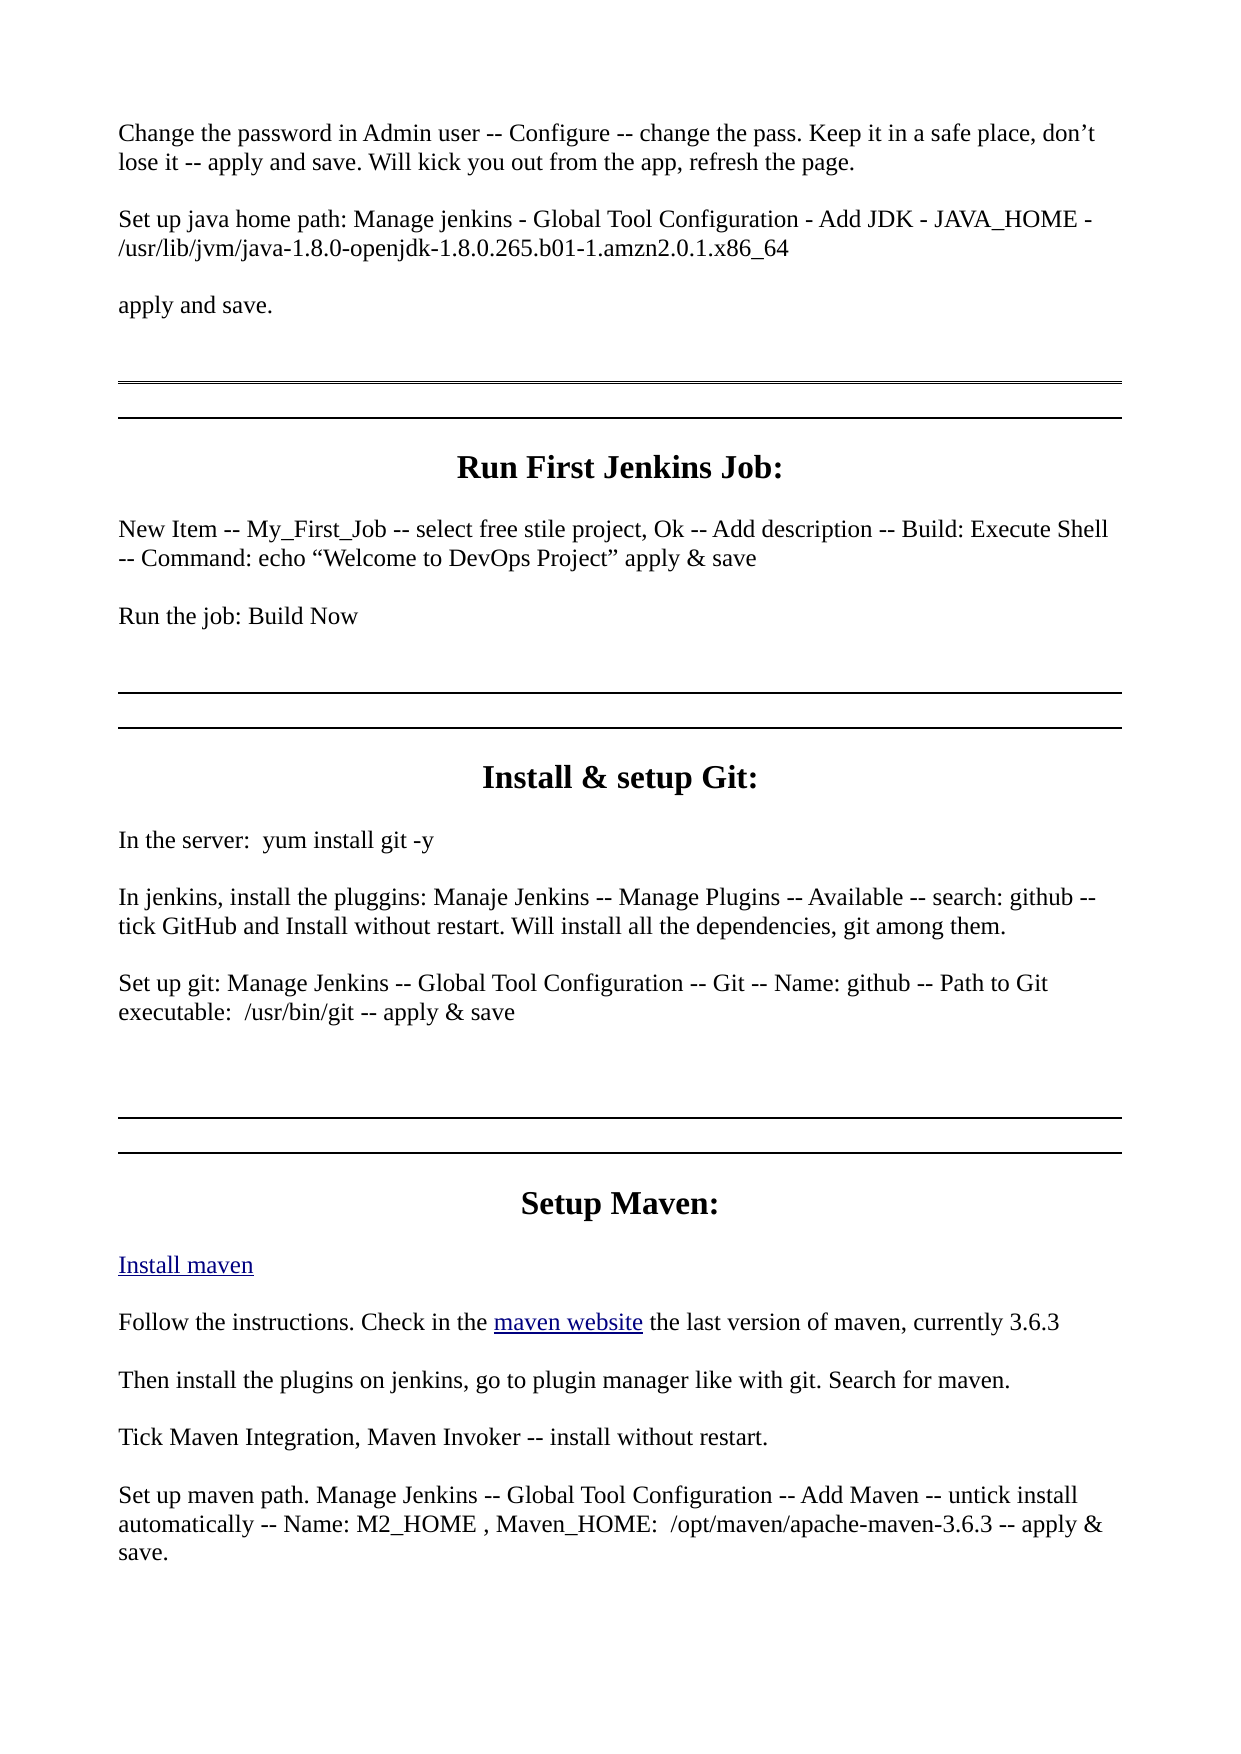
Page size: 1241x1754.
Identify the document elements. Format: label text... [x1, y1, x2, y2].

text Run First Jenkins Job: [118, 447, 1122, 486]
text Set up git: Manage Jenkins -- Global Tool Configuration -- Git -- Name: github -- Path to Git executable: /usr/bin/git -- apply & save [118, 968, 1122, 1026]
text In the server: yum install git -y [118, 825, 1122, 853]
text Install & setup Git: [118, 758, 1122, 796]
text tick GitHub and Install without restart. Will install all the dependencies, git among them. [118, 911, 1122, 940]
text Follow the instructions. Check in the maven website the last version of maven, currently 3.6.3 [118, 1307, 1122, 1336]
text Set up java home path: Manage jenkins - Global Tool Configuration - Add JDK - JAVA_HOME - /usr/lib/jvm/java-1.8.0-openjdk-1.8.0.265.b01-1.amzn2.0.1.x86_64 [118, 204, 1122, 262]
text Tick Maven Integration, Maven Invoker -- install without restart. [118, 1422, 1122, 1451]
text apply and save. [118, 291, 1122, 319]
text Then install the plugins on jenkins, go to plugin manager like with git. Search for maven. [118, 1365, 1122, 1394]
text Change the password in Admin user -- Configure -- change the pass. Keep it in a safe place, don’t lose it -- apply and save. Will kick you out from the app, refresh the page. [118, 118, 1122, 176]
text Setup Maven: [118, 1183, 1122, 1221]
text In jenkins, install the pluggins: Manaje Jenkins -- Manage Plugins -- Available -- search: github -- [118, 882, 1122, 911]
text Install maven [118, 1250, 1122, 1279]
text Set up maven path. Manage Jenkins -- Global Tool Configuration -- Add Maven -- untick install automatically -- Name: M2_HOME , Maven_HOME: /opt/maven/apache-maven-3.6.3 -- apply & save. [118, 1480, 1122, 1566]
text New Item -- My_First_Job -- select free stile project, Ok -- Add description -- Build: Execute Shell -- Command: echo “Welcome to DevOps Project” apply & save [118, 514, 1122, 572]
text Run the job: Build Now [118, 601, 1122, 629]
